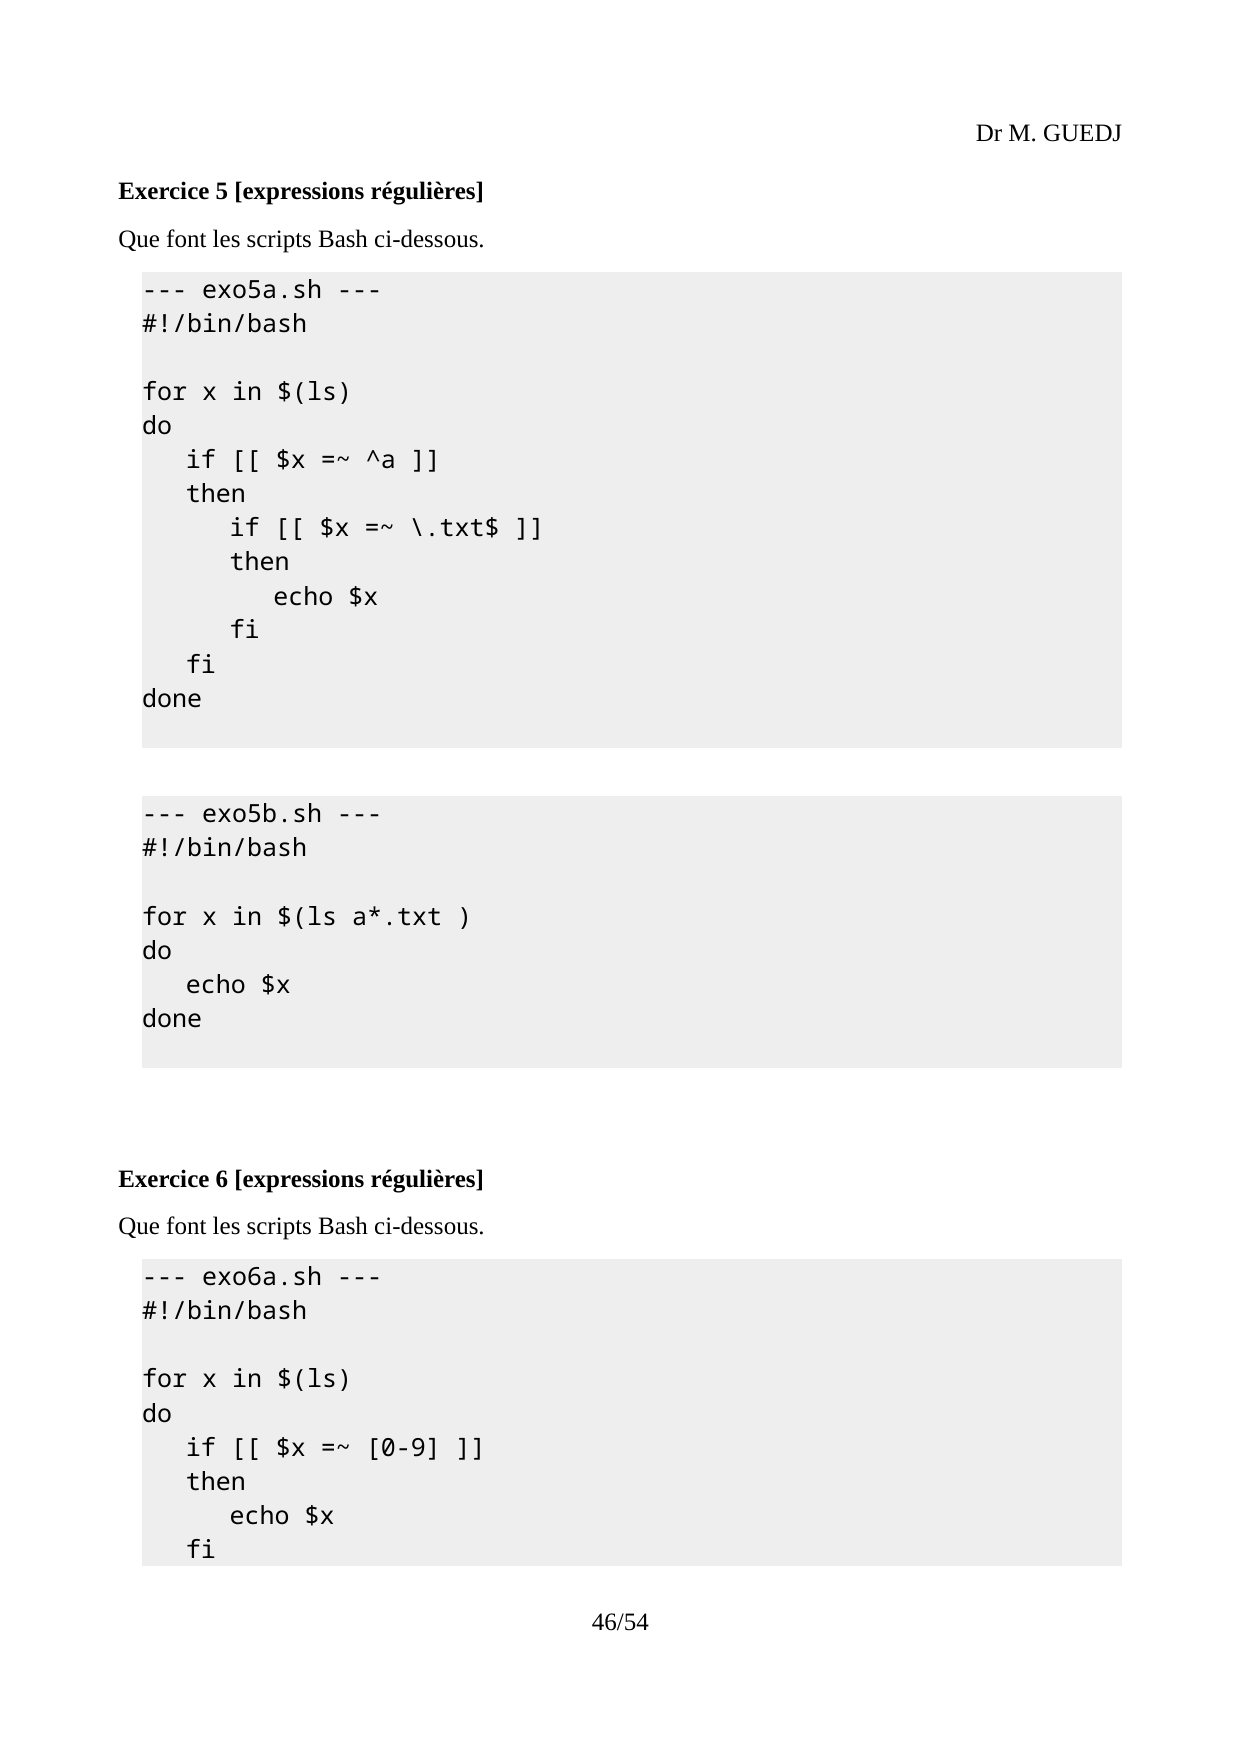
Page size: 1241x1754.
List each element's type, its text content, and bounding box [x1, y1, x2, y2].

text Exercice 5 [expressions régulières] [118, 176, 1122, 205]
text #!/bin/bash for x in $(ls) do if [[ $x =~ [0-9] ]] then echo $x fi [142, 1293, 1122, 1566]
text Que font les scripts Bash ci-dessous. [118, 224, 1122, 253]
text Que font les scripts Bash ci-dessous. [118, 1211, 1122, 1240]
text #!/bin/bash for x in $(ls a*.txt ) do echo $x done [142, 830, 1122, 1034]
text --- exo5b.sh --- [142, 796, 1122, 830]
text Exercice 6 [expressions régulières] [118, 1164, 1122, 1192]
text #!/bin/bash for x in $(ls) do if [[ $x =~ ^a ]] then if [[ $x =~ \.txt$ ]] then echo $x fi fi done [142, 306, 1122, 714]
text --- exo5a.sh --- [142, 272, 1122, 306]
text --- exo6a.sh --- [142, 1259, 1122, 1293]
